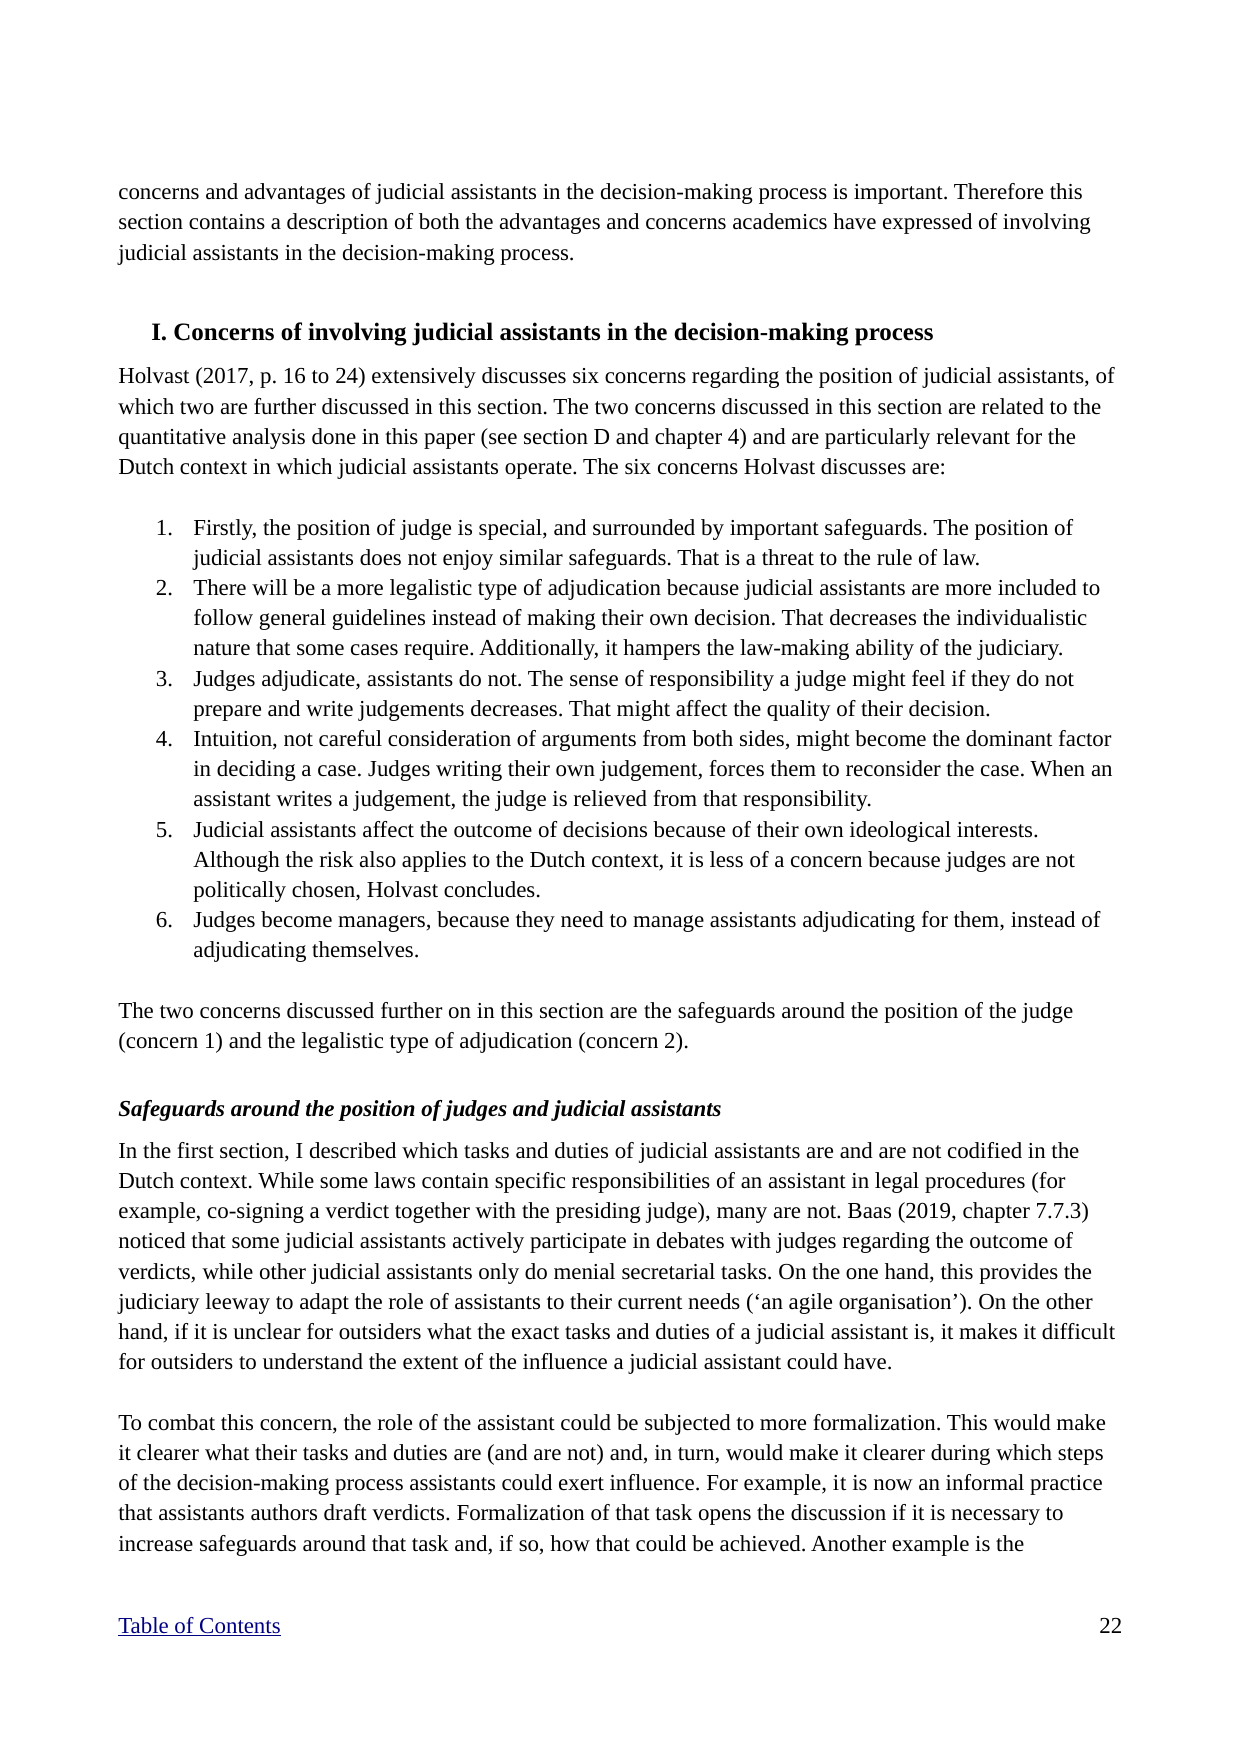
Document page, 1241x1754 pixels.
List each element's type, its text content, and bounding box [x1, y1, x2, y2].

list Intuition, not careful consideration of arguments from both sides, might become the dominant factor in deciding a case. Judges writing their own judgement, forces them to reconsider the case. When an assistant writes a judgement, the judge is relieved from that responsibility. [156, 725, 1122, 812]
list Judges become managers, because they need to manage assistants adjudicating for them, instead of adjudicating themselves. [156, 906, 1122, 963]
text The two concerns discussed further on in this section are the safeguards around the position of the judge (concern 1) and the legalistic type of adjudication (concern 2). [118, 997, 1122, 1053]
text To combat this concern, the role of the assistant could be subjected to more formalization. This would make it clearer what their tasks and duties are (and are not) and, in turn, would make it clearer during which steps of the decision-making process assistants could exert influence. For example, it is now an informal practice that assistants authors draft verdicts. Formalization of that task opens the discussion if it is necessary to increase safeguards around that task and, if so, how that could be achieved. Another example is the [118, 1409, 1122, 1556]
list There will be a more legalistic type of adjudication because judicial assistants are more included to follow general guidelines instead of making their own decision. That decreases the individualistic nature that some cases require. Additionally, it hampers the law-making ability of the judiciary. [156, 574, 1122, 661]
list Firstly, the position of judge is special, and surrounded by important safeguards. The position of judicial assistants does not enjoy similar safeguards. That is a threat to the rule of law. [156, 513, 1122, 570]
list Judges adjudicate, assistants do not. The sense of responsibility a judge might feel if they do not prepare and write judgements decreases. That might affect the quality of their decision. [156, 664, 1122, 721]
subtitle I. Concerns of involving judicial assistants in the decision-making process [151, 317, 1122, 346]
text Holvast (2017, p. 16 to 24) extensively discusses six concerns regarding the position of judicial assistants, of which two are further discussed in this section. The two concerns discussed in this section are related to the quantitative analysis done in this paper (see section D and chapter 4) and are particularly relevant for the Dutch context in which judicial assistants operate. The six concerns Holvast discusses are: [118, 362, 1122, 479]
text In the first section, I described which tasks and duties of judicial assistants are and are not codified in the Dutch context. While some laws contain specific responsibilities of an assistant in legal procedures (for example, co-signing a verdict together with the presiding judge), many are not. Baas (2019, chapter 7.7.3) noticed that some judicial assistants actively participate in debates with judges regarding the outcome of verdicts, while other judicial assistants only do menial secretarial tasks. On the one hand, this provides the judiciary leeway to adapt the role of assistants to their current needs (‘an agile organisation’). On the other hand, if it is unclear for outsiders what the exact tasks and duties of a judicial assistant is, it makes it difficult for outsiders to understand the extent of the influence a judicial assistant could have. [118, 1137, 1122, 1375]
list Judicial assistants affect the outcome of decisions because of their own ideological interests. Although the risk also applies to the Dutch context, it is less of a concern because judges are not politically chosen, Holvast concludes. [156, 816, 1122, 902]
text concerns and advantages of judicial assistants in the decision-making process is important. Therefore this section contains a description of both the advantages and concerns academics have expressed of involving judicial assistants in the decision-making process. [118, 178, 1122, 265]
subtitle Safeguards around the position of judges and judicial assistants [118, 1095, 1122, 1121]
